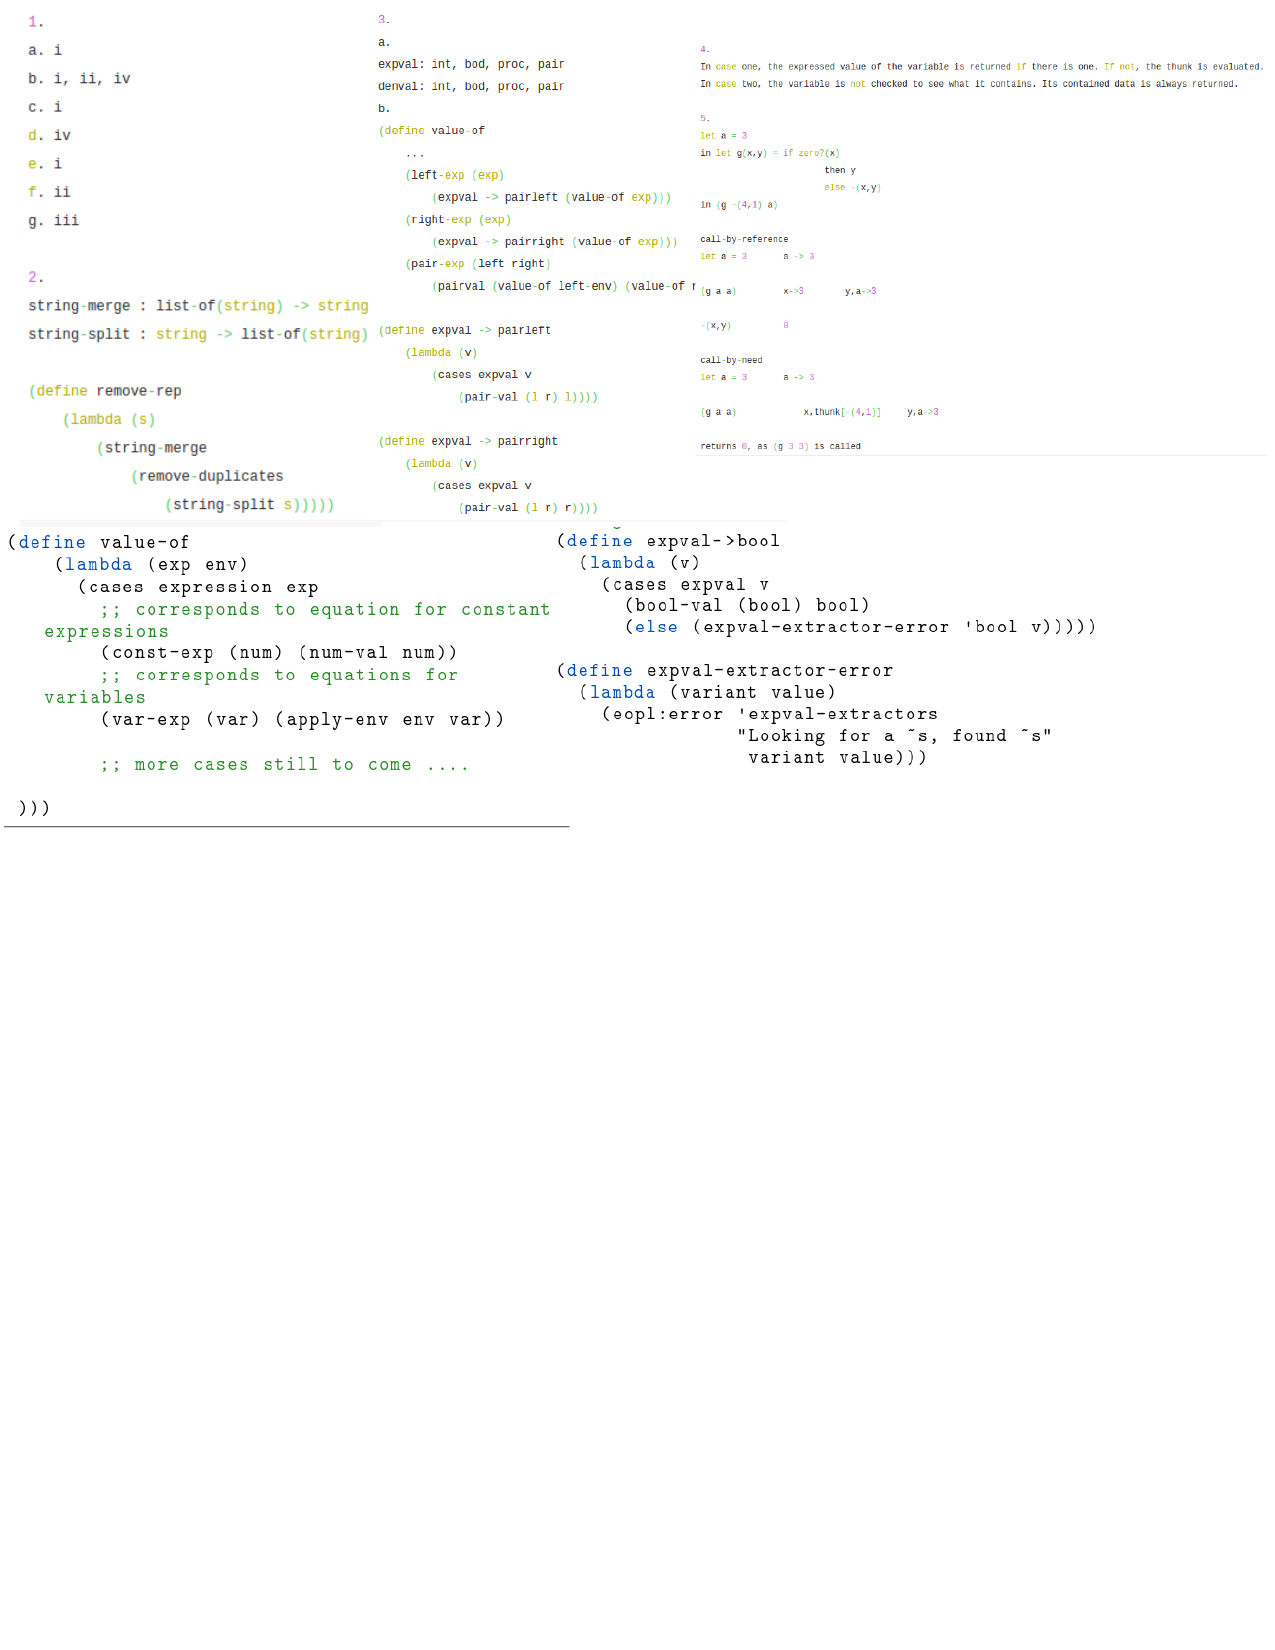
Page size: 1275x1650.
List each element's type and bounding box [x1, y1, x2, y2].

picture [3, 10, 1268, 831]
